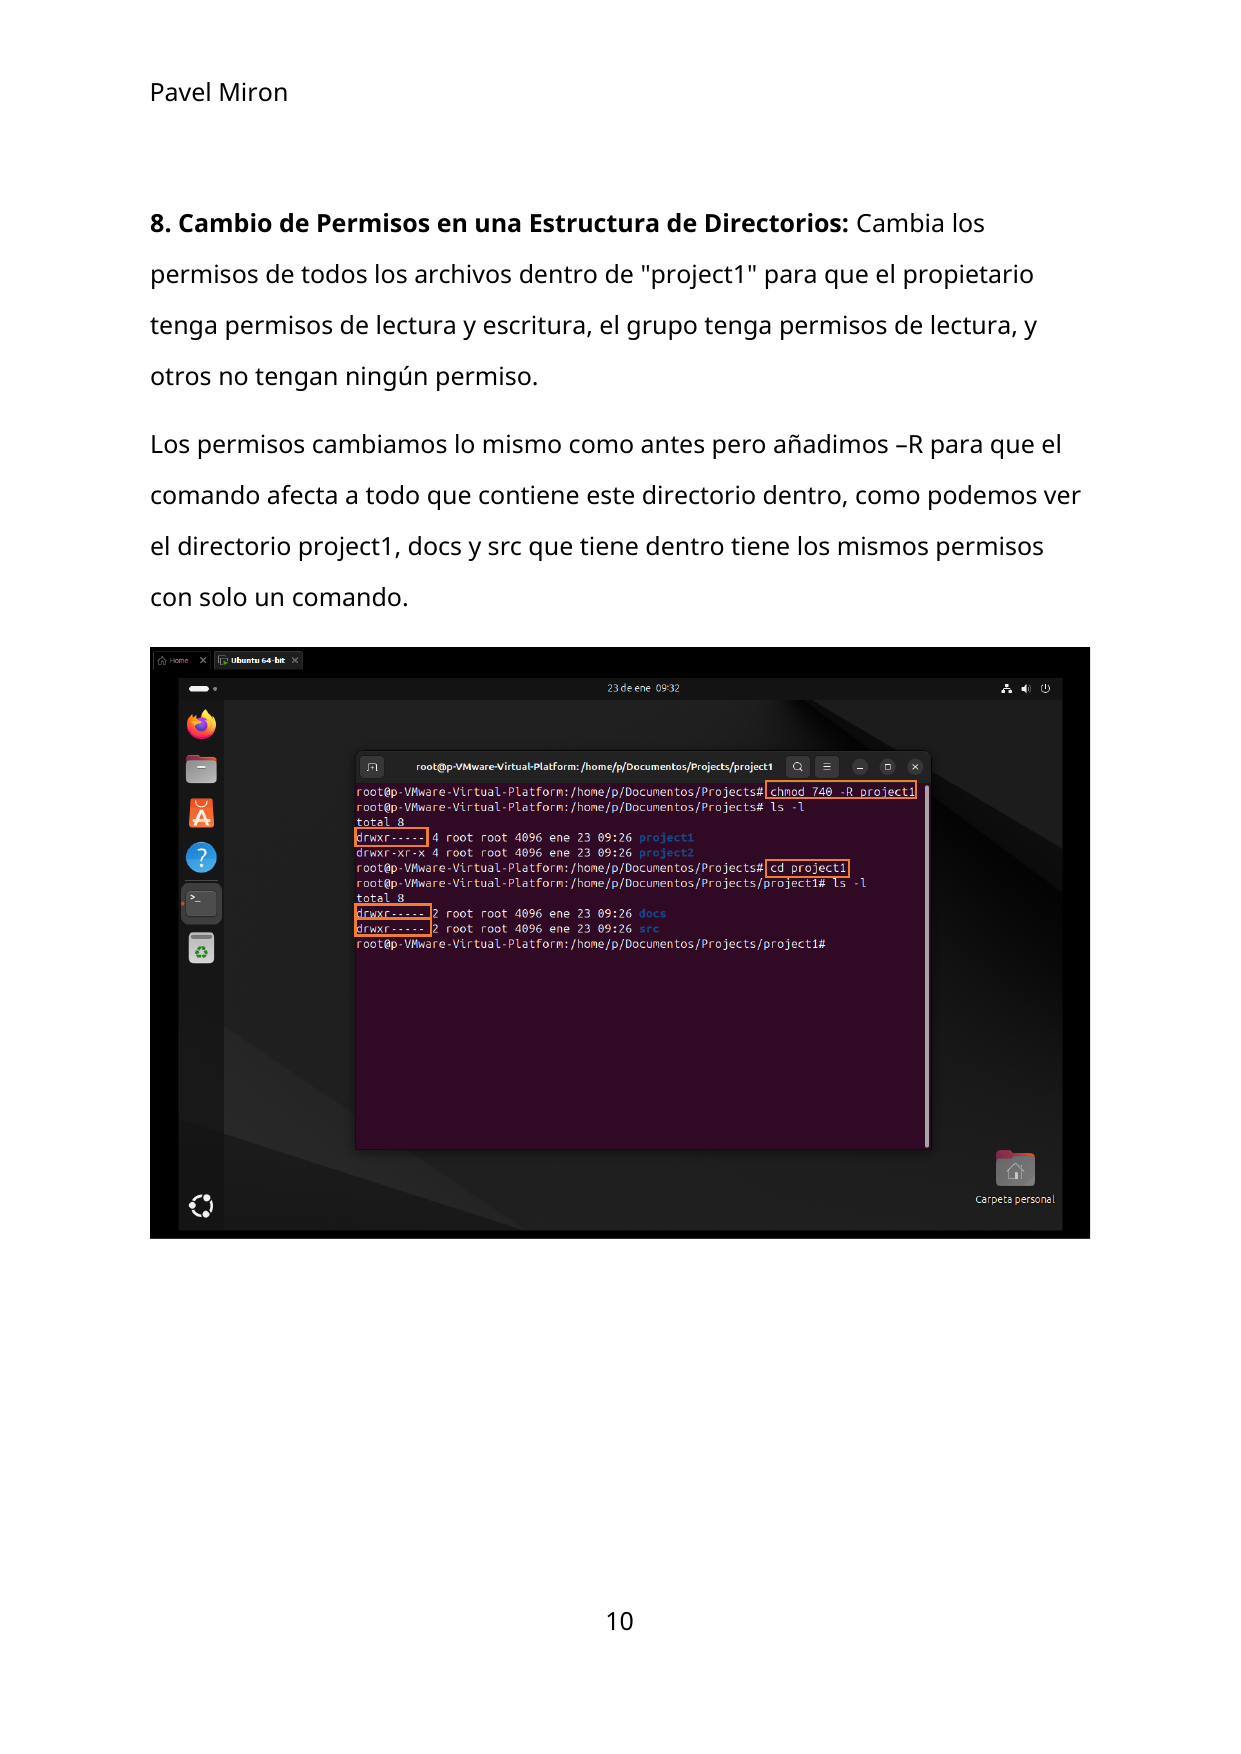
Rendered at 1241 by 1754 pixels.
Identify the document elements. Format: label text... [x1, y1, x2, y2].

text 8. Cambio de Permisos en una Estructura de Directorios: Cambia los permisos de todos los archivos dentro de "project1" para que el propietario tenga permisos de lectura y escritura, el grupo tenga permisos de lectura, y otros no tengan ningún permiso. [150, 206, 1090, 393]
text Los permisos cambiamos lo mismo como antes pero añadimos –R para que el comando afecta a todo que contiene este directorio dentro, como podemos ver el directorio project1, docs y src que tiene dentro tiene los mismos permisos con solo un comando. [150, 427, 1090, 614]
